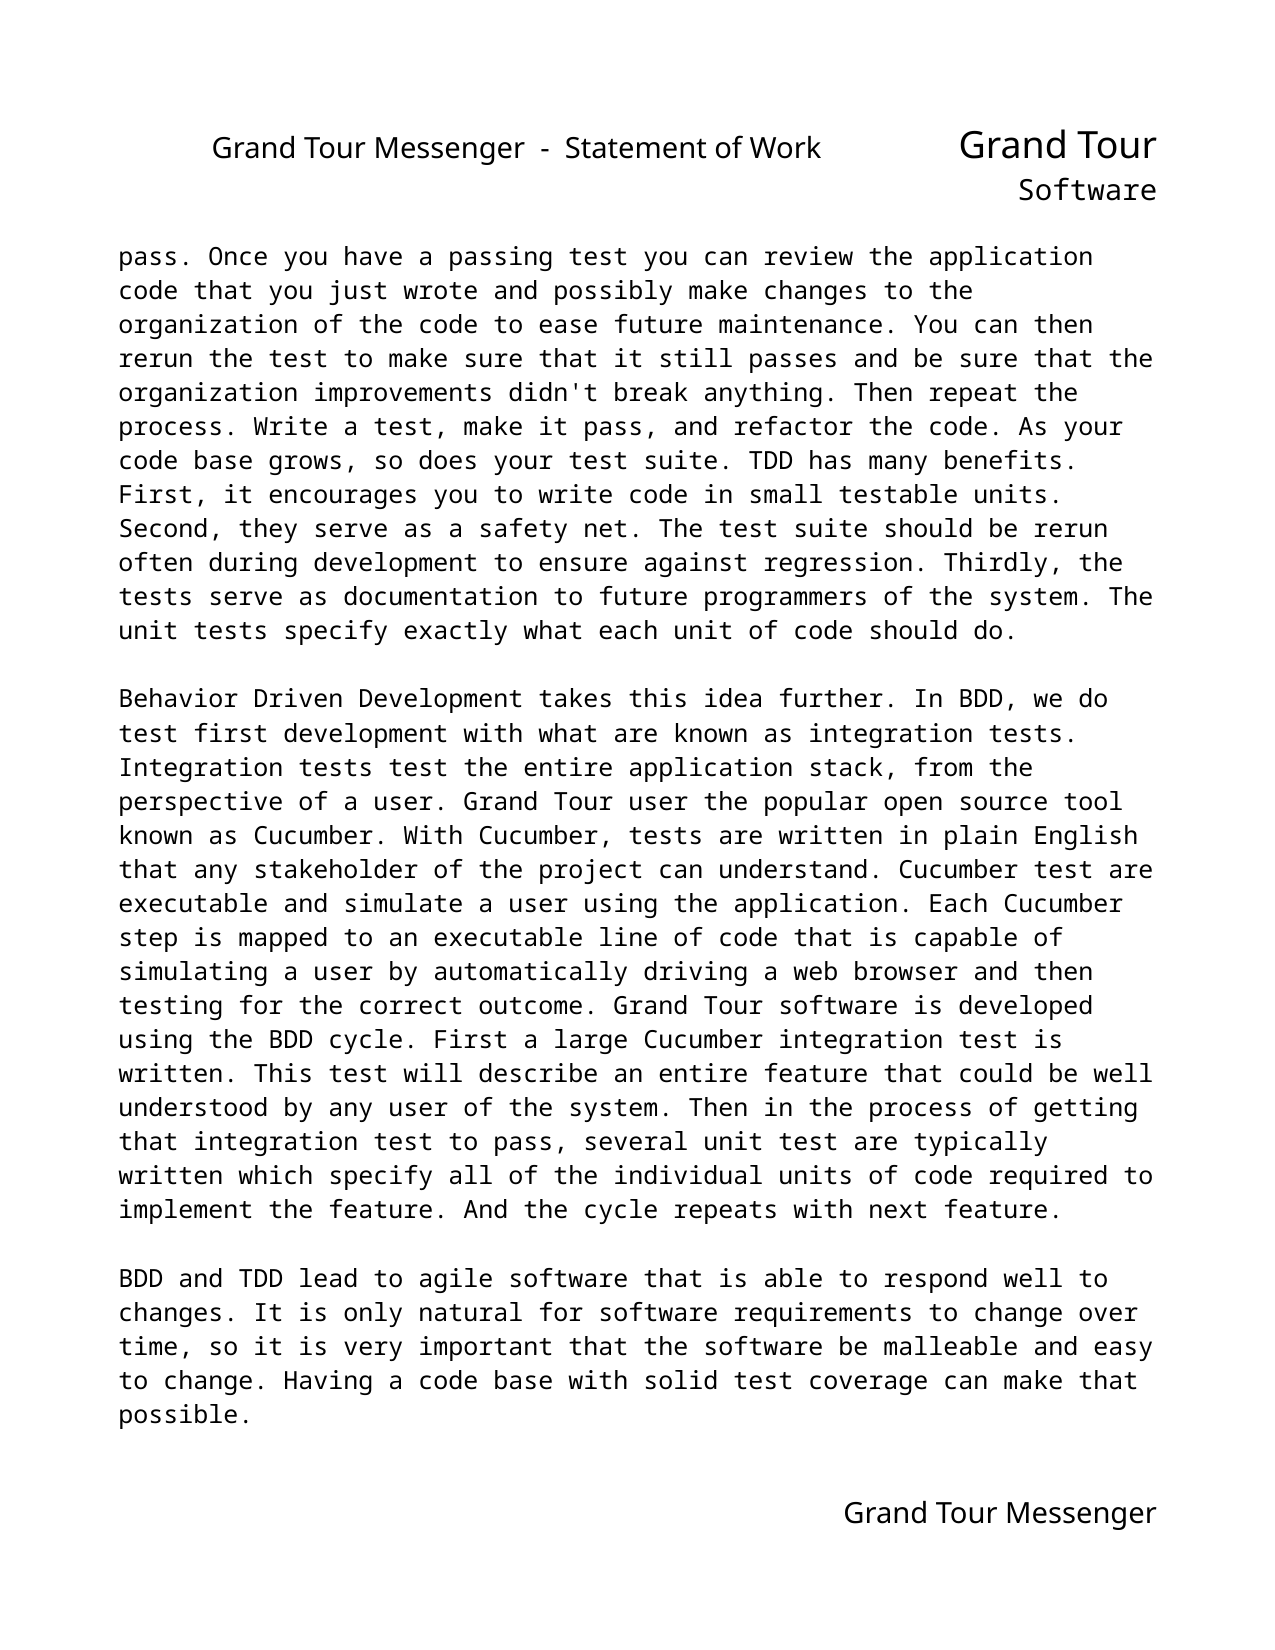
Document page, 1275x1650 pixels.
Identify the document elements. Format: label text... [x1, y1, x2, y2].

text BDD and TDD lead to agile software that is able to respond well to changes. It is only natural for software requirements to change over time, so it is very important that the software be malleable and easy to change. Having a code base with solid test coverage can make that possible. [118, 1260, 1157, 1431]
text pass. Once you have a passing test you can review the application code that you just wrote and possibly make changes to the organization of the code to ease future maintenance. You can then rerun the test to make sure that it still passes and be sure that the organization improvements didn't break anything. Then repeat the process. Write a test, make it pass, and refactor the code. As your code base grows, so does your test suite. TDD has many benefits. First, it encourages you to write code in small testable units. Second, they serve as a safety net. The test suite should be rerun often during development to ensure against regression. Thirdly, the tests serve as documentation to future programmers of the system. The unit tests specify exactly what each unit of code should do. [118, 238, 1157, 647]
text Behavior Driven Development takes this idea further. In BDD, we do test first development with what are known as integration tests. Integration tests test the entire application stack, from the perspective of a user. Grand Tour user the popular open source tool known as Cucumber. With Cucumber, tests are written in plain English that any stakeholder of the project can understand. Cucumber test are executable and simulate a user using the application. Each Cucumber step is mapped to an executable line of code that is capable of simulating a user by automatically driving a web browser and then testing for the correct outcome. Grand Tour software is developed using the BDD cycle. First a large Cucumber integration test is written. This test will describe an entire feature that could be well understood by any user of the system. Then in the process of getting that integration test to pass, several unit test are typically written which specify all of the individual units of code required to implement the feature. And the cycle repeats with next feature. [118, 681, 1157, 1226]
